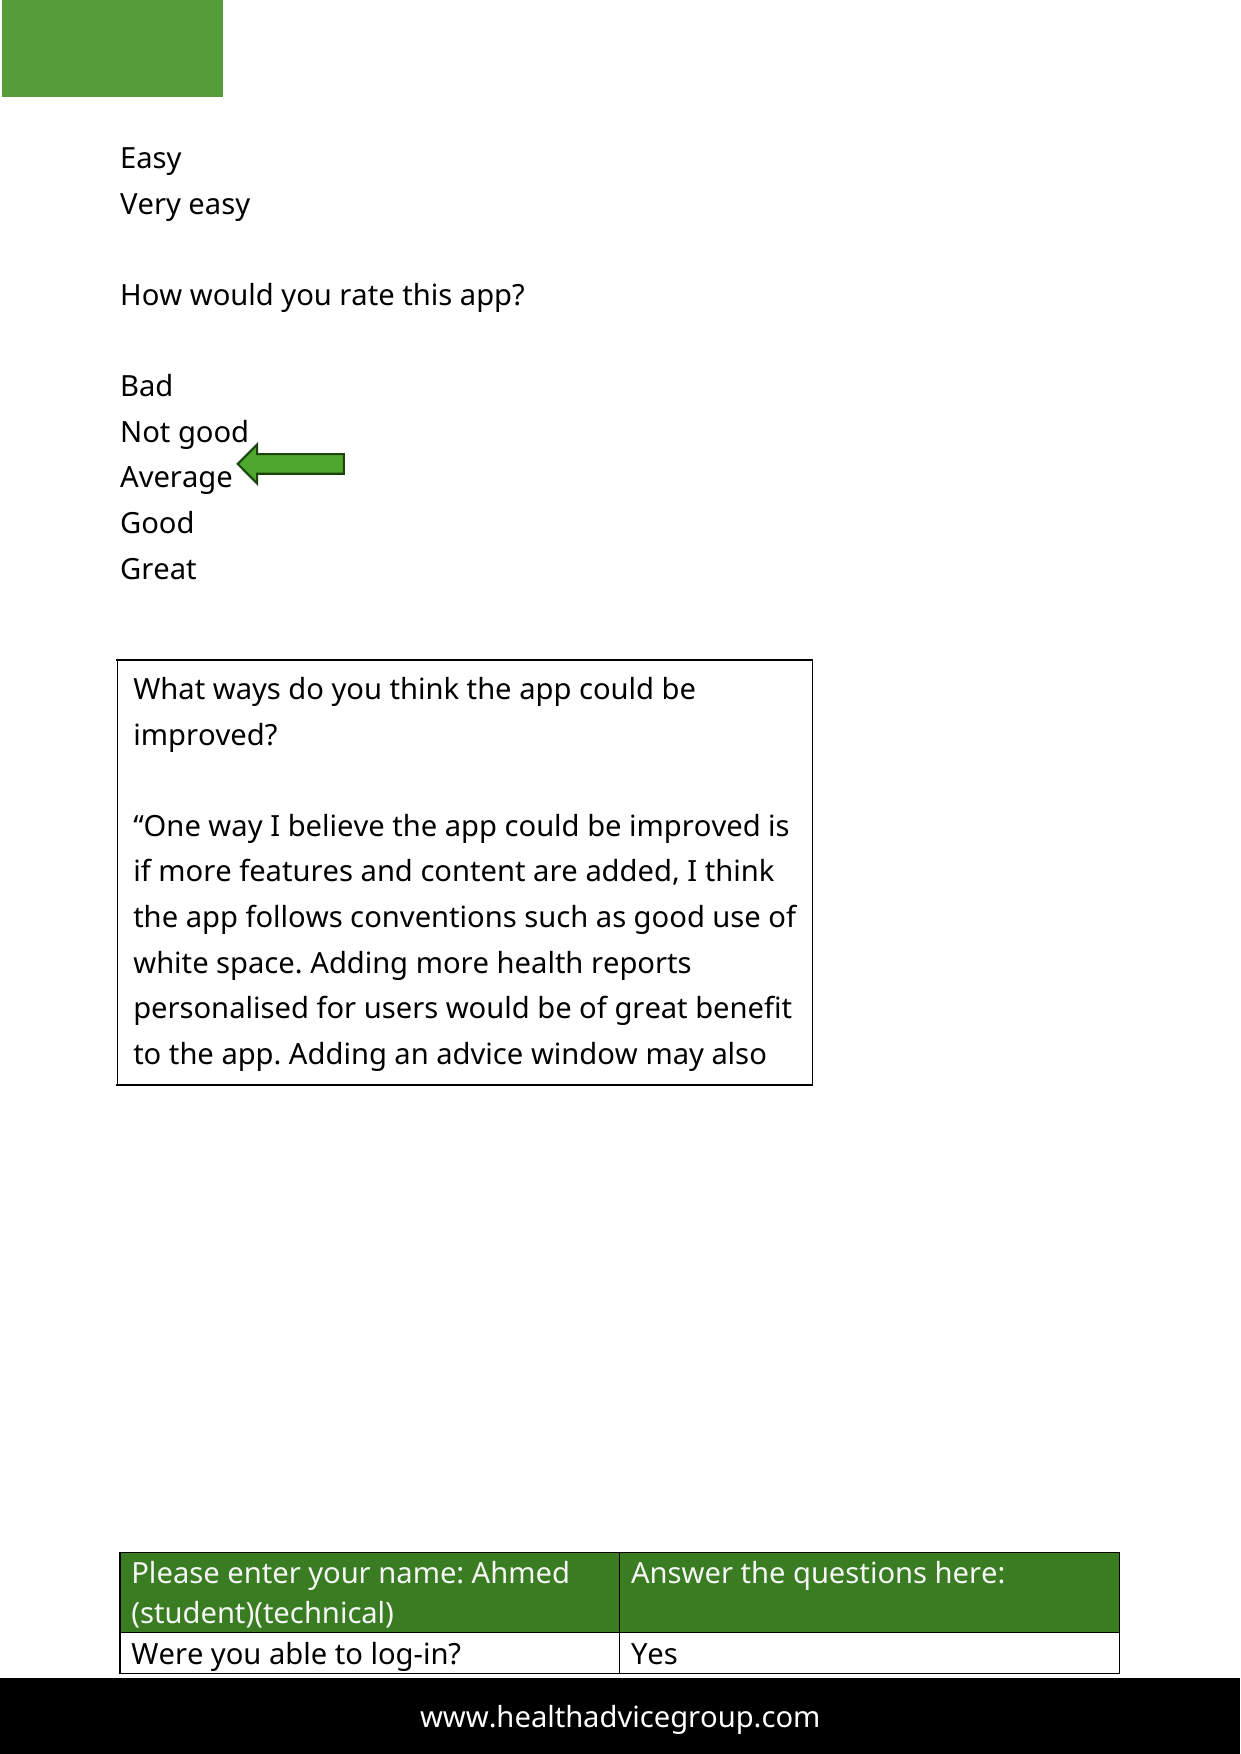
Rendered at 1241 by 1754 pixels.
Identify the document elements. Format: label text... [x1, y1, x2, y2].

text Great [120, 548, 1120, 588]
text Average [120, 457, 1120, 496]
text Bad [120, 365, 1120, 405]
text What ways do you think the app could be improved? [133, 668, 797, 753]
table_header Please enter your name: Ahmed (student)(technical) [121, 1553, 619, 1632]
text Good [120, 502, 1120, 542]
text Very easy [120, 183, 1120, 223]
table_cell Yes [620, 1633, 1119, 1673]
text Not good [120, 411, 1120, 451]
text Easy [120, 137, 1120, 177]
table_header Answer the questions here: [620, 1553, 1119, 1632]
table_cell Were you able to log-in? [121, 1633, 619, 1673]
text How would you rate this app? [120, 274, 1120, 314]
text “One way I believe the app could be improved is if more features and content are added, I think the app follows conventions such as good use of white space. Adding more health reports personalised for users would be of great benefit to the app. Adding an advice window may also prove useful to users.” [133, 805, 797, 1077]
